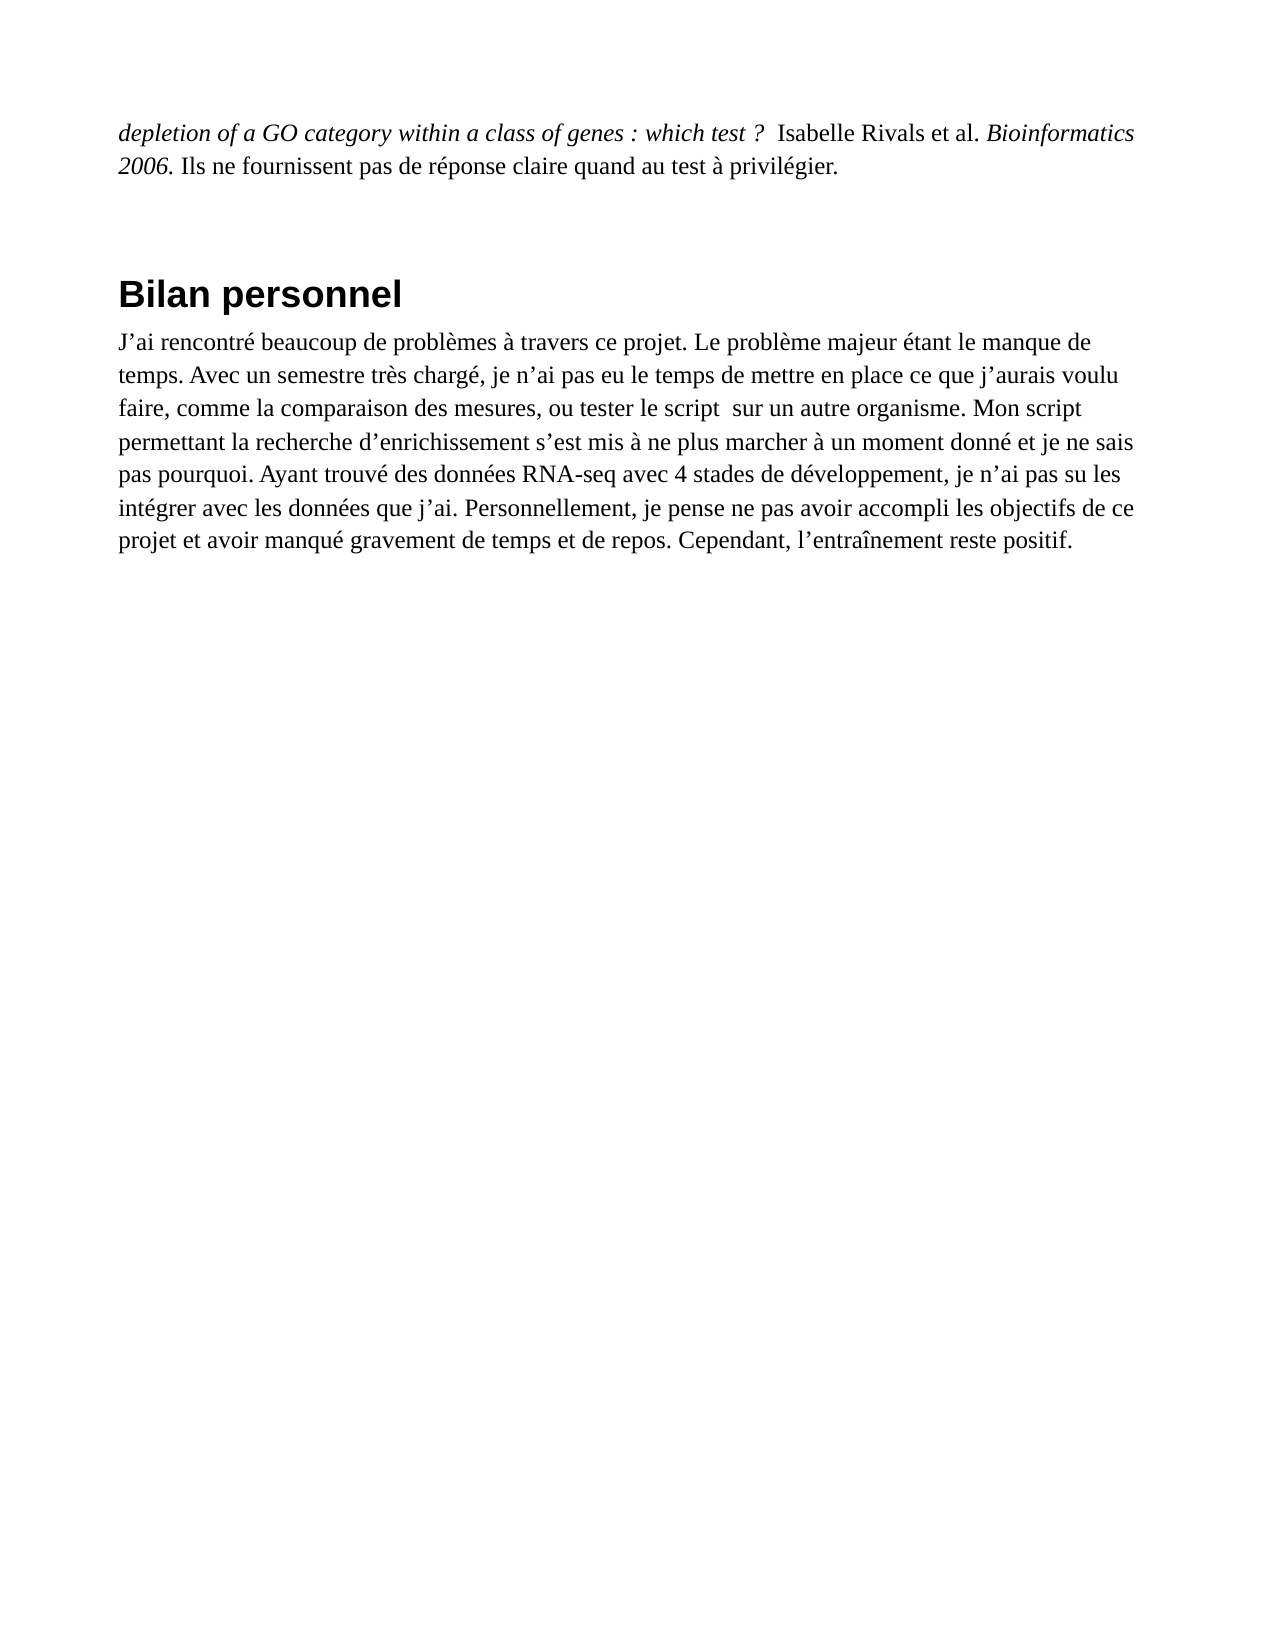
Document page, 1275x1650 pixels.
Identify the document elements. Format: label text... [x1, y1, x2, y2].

text J’ai rencontré beaucoup de problèmes à travers ce projet. Le problème majeur étant le manque de temps. Avec un semestre très chargé, je n’ai pas eu le temps de mettre en place ce que j’aurais voulu faire, comme la comparaison des mesures, ou tester le script sur un autre organisme. Mon script permettant la recherche d’enrichissement s’est mis à ne plus marcher à un moment donné et je ne sais pas pourquoi. Ayant trouvé des données RNA-seq avec 4 stades de développement, je n’ai pas su les intégrer avec les données que j’ai. Personnellement, je pense ne pas avoir accompli les objectifs de ce projet et avoir manqué gravement de temps et de repos. Cependant, l’entraînement reste positif. [118, 327, 1157, 554]
subtitle Bilan personnel [118, 271, 1157, 315]
text depletion of a GO category within a class of genes : which test ? Isabelle Rivals et al. Bioinformatics 2006. Ils ne fournissent pas de réponse claire quand au test à privilégier. [118, 118, 1157, 180]
